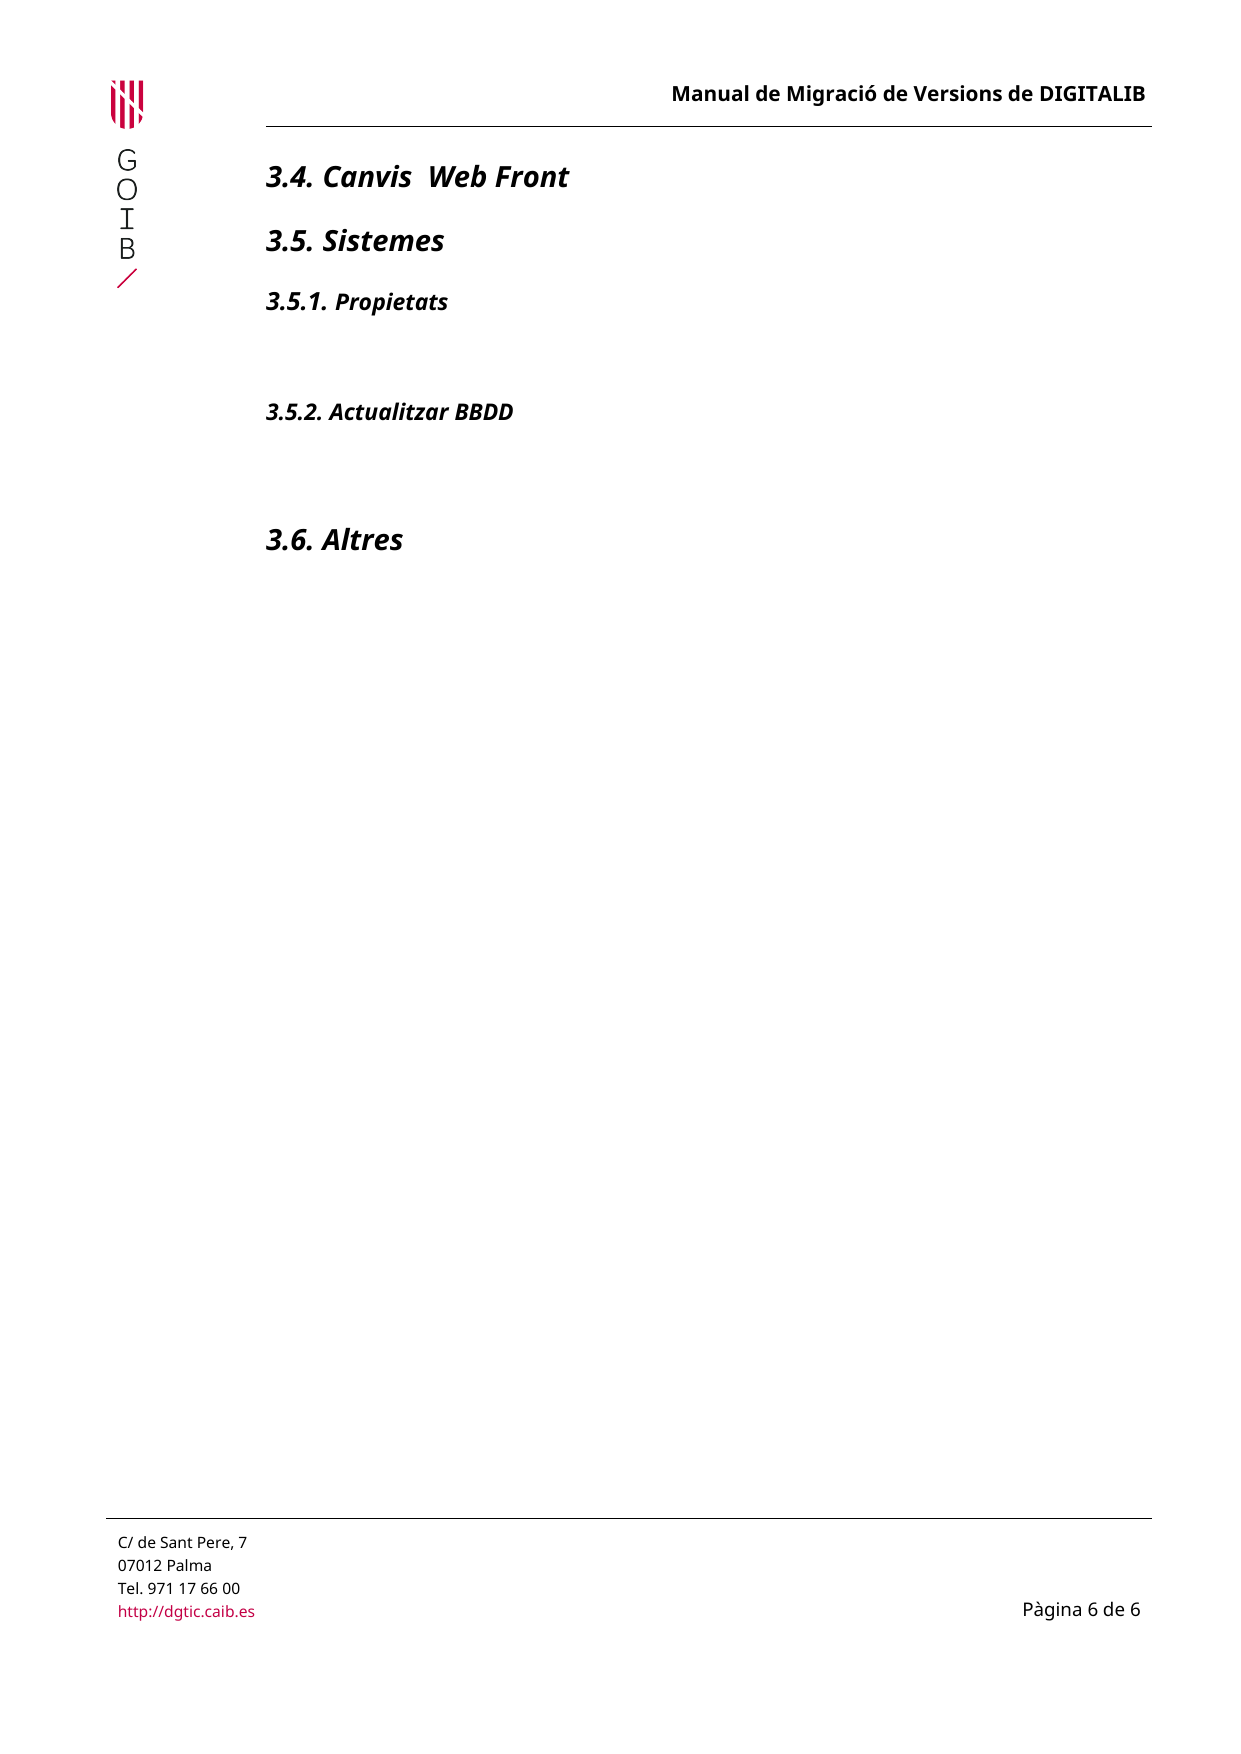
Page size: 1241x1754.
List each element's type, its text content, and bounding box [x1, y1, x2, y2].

subtitle Propietats [266, 284, 1152, 318]
subtitle Canvis Web Front [266, 156, 1152, 196]
subtitle Actualitzar BBDD [266, 396, 1152, 427]
subtitle Altres [266, 519, 1152, 558]
picture [82, 57, 172, 319]
subtitle Sistemes [266, 220, 1152, 260]
